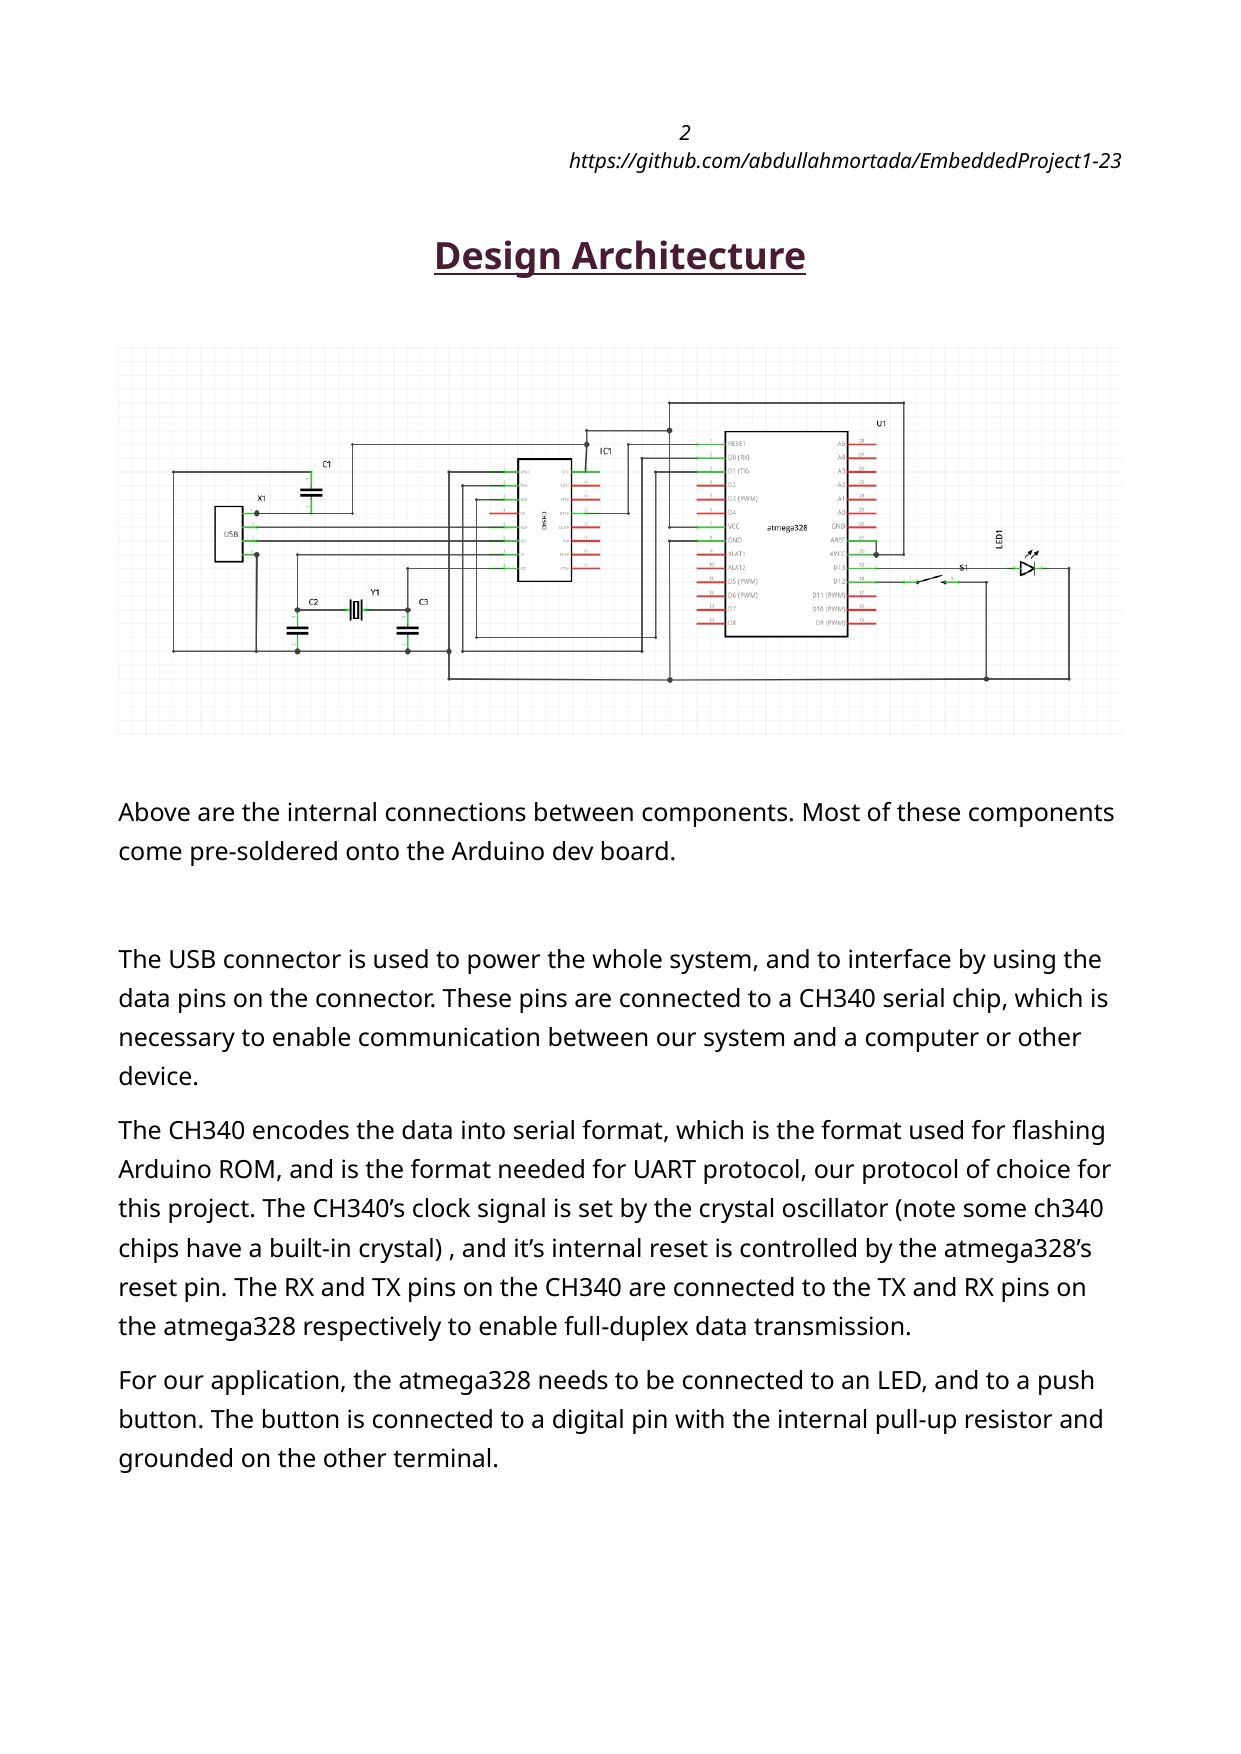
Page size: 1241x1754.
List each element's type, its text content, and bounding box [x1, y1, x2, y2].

text For our application, the atmega328 needs to be connected to an LED, and to a push button. The button is connected to a digital pin with the internal pull-up resistor and grounded on the other terminal. [118, 1362, 1122, 1475]
subtitle Design Architecture [118, 229, 1122, 281]
text The CH340 encodes the data into serial format, which is the format used for flashing Arduino ROM, and is the format needed for UART protocol, our protocol of choice for this project. The CH340’s clock signal is set by the crystal oscillator (note some ch340 chips have a built-in crystal) , and it’s internal reset is controlled by the atmega328’s reset pin. The RX and TX pins on the CH340 are connected to the TX and RX pins on the atmega328 respectively to enable full-duplex data transmission. [118, 1113, 1122, 1343]
text The USB connector is used to power the whole system, and to interface by using the data pins on the connector. These pins are connected to a CH340 serial chip, which is necessary to enable communication between our system and a computer or other device. [118, 941, 1122, 1093]
text Above are the internal connections between components. Most of these components come pre-soldered onto the Arduino dev board. [118, 795, 1122, 868]
picture [118, 346, 1123, 736]
